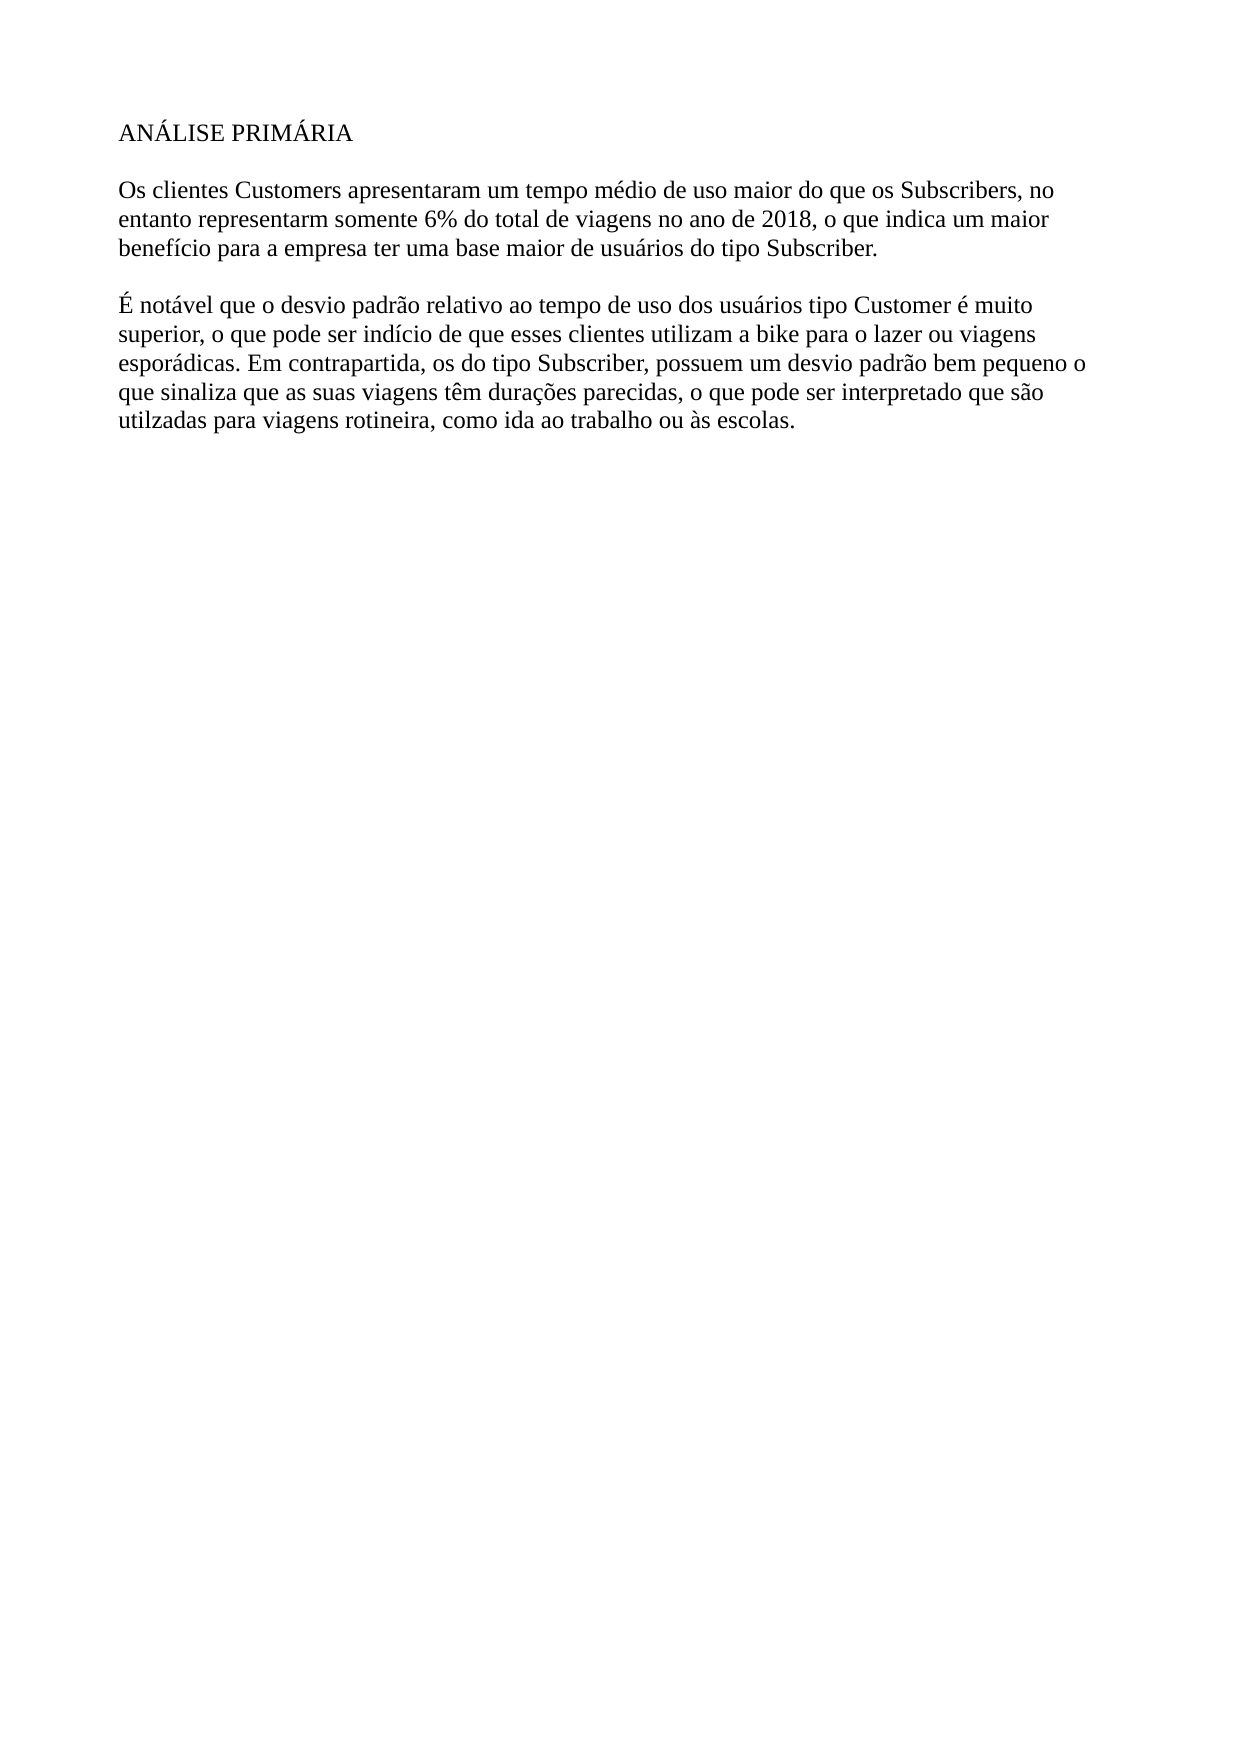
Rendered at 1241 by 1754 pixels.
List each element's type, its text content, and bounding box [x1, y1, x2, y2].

text Os clientes Customers apresentaram um tempo médio de uso maior do que os Subscribers, no entanto representarm somente 6% do total de viagens no ano de 2018, o que indica um maior benefício para a empresa ter uma base maior de usuários do tipo Subscriber. É notável que o desvio padrão relativo ao tempo de uso dos usuários tipo Customer é muito superior, o que pode ser indício de que esses clientes utilizam a bike para o lazer ou viagens esporádicas. Em contrapartida, os do tipo Subscriber, possuem um desvio padrão bem pequeno o que sinaliza que as suas viagens têm durações parecidas, o que pode ser interpretado que são utilzadas para viagens rotineira, como ida ao trabalho ou às escolas. [118, 176, 1122, 492]
text ANÁLISE PRIMÁRIA [118, 118, 1122, 147]
